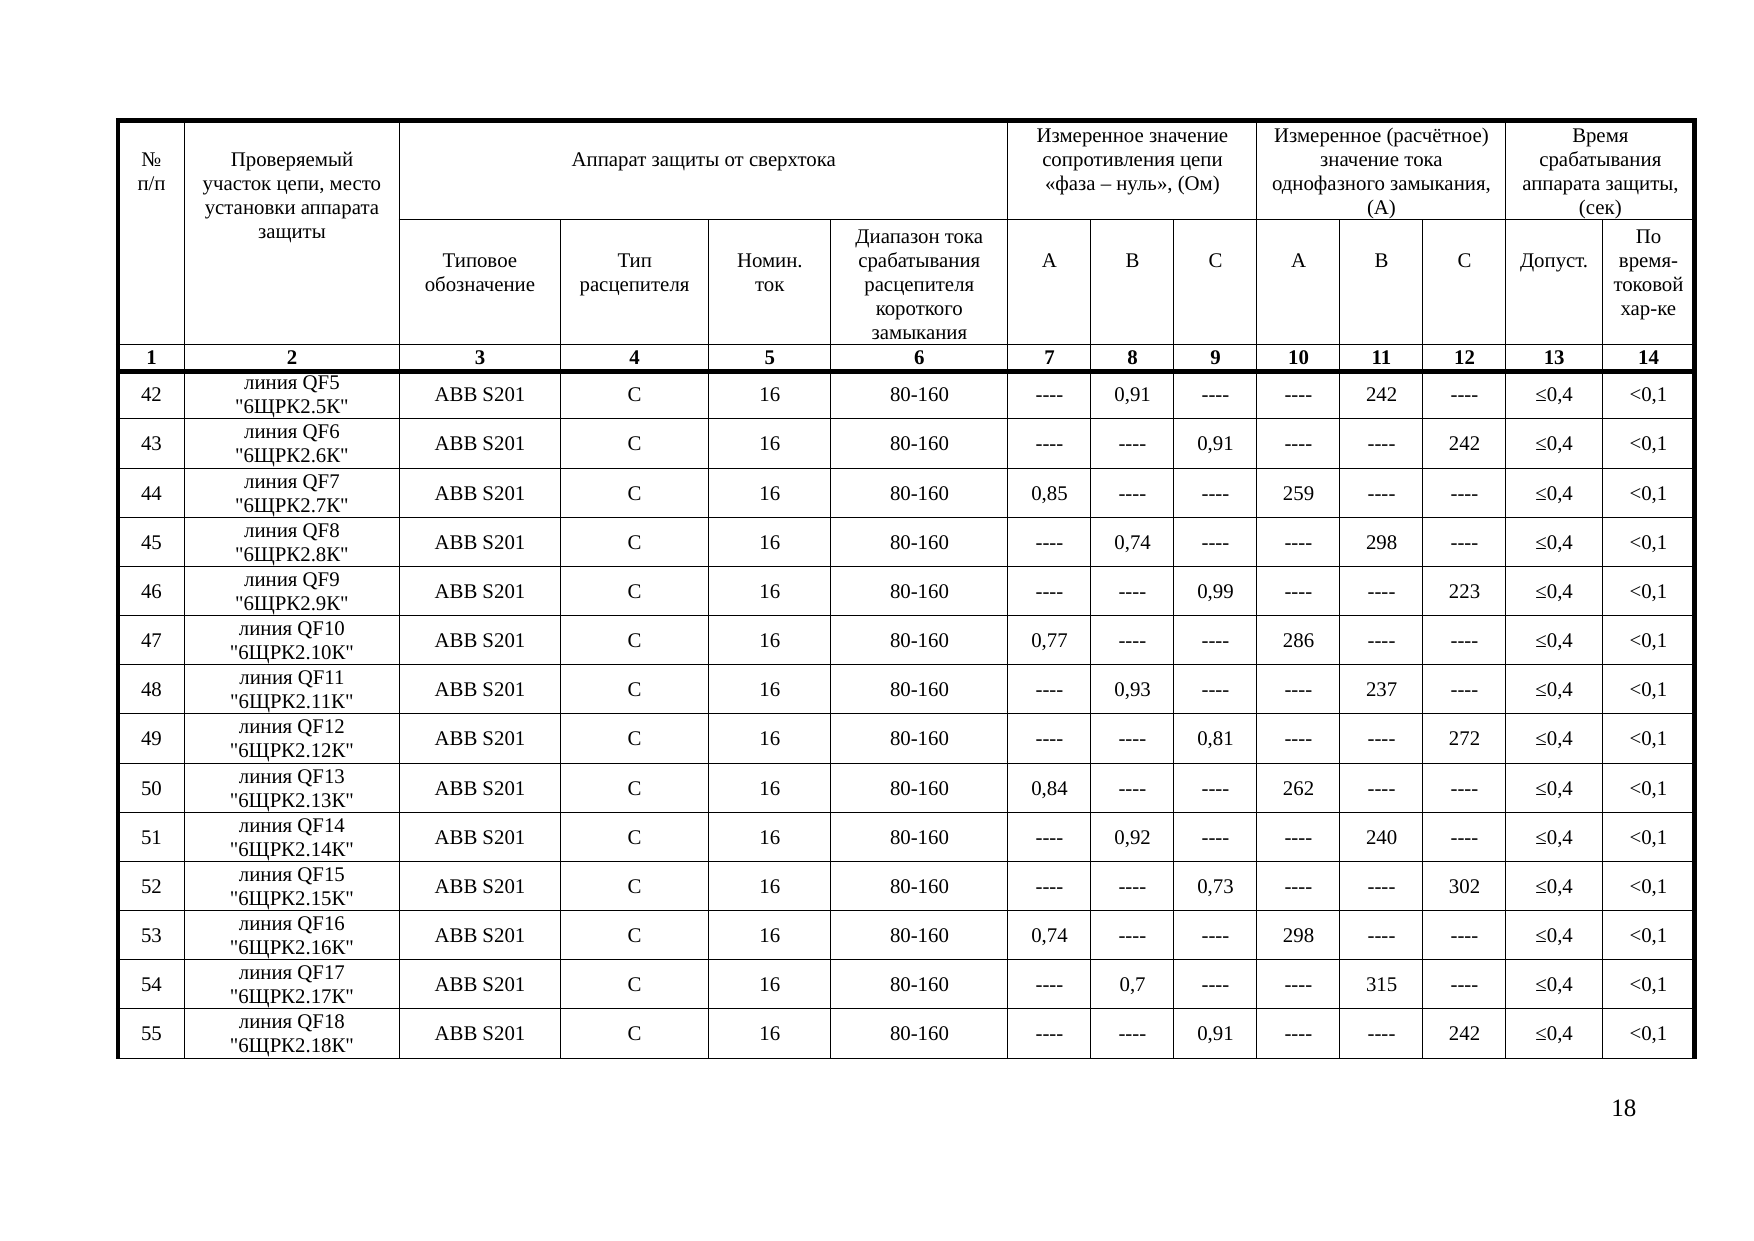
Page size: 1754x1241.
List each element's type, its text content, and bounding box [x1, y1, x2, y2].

table_cell <0,1 [1603, 764, 1692, 812]
table_cell ---- [1340, 1009, 1422, 1057]
table_cell ≤0,4 [1506, 665, 1602, 713]
table_cell 223 [1423, 567, 1505, 615]
table_cell 6 [831, 345, 1007, 369]
table_cell ---- [1174, 469, 1256, 517]
table_cell 16 [709, 616, 830, 664]
table_cell C [561, 665, 708, 713]
table_cell 16 [709, 665, 830, 713]
table_cell C [561, 911, 708, 959]
table_cell ---- [1423, 764, 1505, 812]
table_cell ≤0,4 [1506, 862, 1602, 910]
table_cell ---- [1340, 419, 1422, 467]
table_cell 51 [120, 813, 184, 861]
table_cell 0,91 [1091, 374, 1173, 418]
table_cell 2 [185, 345, 399, 369]
table_cell ≤0,4 [1506, 469, 1602, 517]
table_cell ---- [1174, 665, 1256, 713]
table_cell ≤0,4 [1506, 714, 1602, 762]
table_cell 240 [1340, 813, 1422, 861]
table_cell ---- [1257, 1009, 1339, 1057]
table_cell ---- [1257, 665, 1339, 713]
table_cell A [1008, 220, 1090, 344]
table_cell <0,1 [1603, 567, 1692, 615]
table_cell ---- [1008, 518, 1090, 566]
table_cell ABB S201 [400, 518, 560, 566]
table_cell 315 [1340, 960, 1422, 1008]
table_cell ---- [1174, 911, 1256, 959]
table_cell 46 [120, 567, 184, 615]
table_cell ---- [1008, 813, 1090, 861]
table_cell 286 [1257, 616, 1339, 664]
table_cell 52 [120, 862, 184, 910]
table_header Время срабатывания аппарата защиты, (сек) [1506, 123, 1692, 219]
table_cell 0,99 [1174, 567, 1256, 615]
table_cell 43 [120, 419, 184, 467]
table_cell 13 [1506, 345, 1602, 369]
table_cell ---- [1008, 960, 1090, 1008]
table_cell ---- [1091, 419, 1173, 467]
table_cell ABB S201 [400, 911, 560, 959]
table_cell 48 [120, 665, 184, 713]
table_cell <0,1 [1603, 469, 1692, 517]
table_cell 0,77 [1008, 616, 1090, 664]
table_cell ---- [1091, 764, 1173, 812]
table_cell ---- [1423, 374, 1505, 418]
table_cell ---- [1340, 764, 1422, 812]
table_cell Диапазон тока срабатывания расцепителя короткого замыкания [831, 220, 1007, 344]
table_cell 16 [709, 764, 830, 812]
table_cell ---- [1423, 813, 1505, 861]
table_cell ABB S201 [400, 469, 560, 517]
table_cell линия QF6 "6ЩРК2.6К" [185, 419, 399, 467]
table_cell ---- [1257, 419, 1339, 467]
table_cell Допуст. [1506, 220, 1602, 344]
table_cell ABB S201 [400, 714, 560, 762]
table_cell 0,7 [1091, 960, 1173, 1008]
table_cell ≤0,4 [1506, 960, 1602, 1008]
table_cell ≤0,4 [1506, 1009, 1602, 1057]
table_cell ---- [1423, 518, 1505, 566]
table_cell ABB S201 [400, 813, 560, 861]
table_cell ---- [1174, 960, 1256, 1008]
table_cell ≤0,4 [1506, 911, 1602, 959]
table_cell <0,1 [1603, 374, 1692, 418]
table_cell C [561, 1009, 708, 1057]
table_cell ---- [1008, 419, 1090, 467]
table_cell C [561, 960, 708, 1008]
table_cell ---- [1091, 567, 1173, 615]
table_cell линия QF10 "6ЩРК2.10К" [185, 616, 399, 664]
table_cell ---- [1174, 374, 1256, 418]
table_cell 10 [1257, 345, 1339, 369]
table_cell <0,1 [1603, 419, 1692, 467]
table_cell 55 [120, 1009, 184, 1057]
table_cell C [561, 764, 708, 812]
table_cell 5 [709, 345, 830, 369]
table_cell 0,91 [1174, 1009, 1256, 1057]
table_cell <0,1 [1603, 665, 1692, 713]
table_cell 80-160 [831, 813, 1007, 861]
table_header № п/п [120, 123, 184, 344]
table_cell ABB S201 [400, 374, 560, 418]
table_cell 80-160 [831, 960, 1007, 1008]
table_cell B [1340, 220, 1422, 344]
table_cell 45 [120, 518, 184, 566]
table_cell линия QF15 "6ЩРК2.15К" [185, 862, 399, 910]
table_cell 14 [1603, 345, 1692, 369]
table_cell ---- [1423, 960, 1505, 1008]
table_cell 242 [1423, 1009, 1505, 1057]
table_cell 80-160 [831, 911, 1007, 959]
table_header Проверяемый участок цепи, место установки аппарата защиты [185, 123, 399, 344]
table_cell 0,91 [1174, 419, 1256, 467]
table_cell 8 [1091, 345, 1173, 369]
table_cell ---- [1257, 813, 1339, 861]
table_cell ---- [1008, 862, 1090, 910]
table_cell ---- [1008, 714, 1090, 762]
table_cell 0,92 [1091, 813, 1173, 861]
table_cell 0,73 [1174, 862, 1256, 910]
table_cell 80-160 [831, 469, 1007, 517]
table_cell C [1423, 220, 1505, 344]
table_cell 80-160 [831, 419, 1007, 467]
table_cell ---- [1340, 911, 1422, 959]
table_cell 302 [1423, 862, 1505, 910]
table_cell 80-160 [831, 374, 1007, 418]
table_cell ABB S201 [400, 419, 560, 467]
table_cell 7 [1008, 345, 1090, 369]
table_cell C [561, 419, 708, 467]
table_cell B [1091, 220, 1173, 344]
table_cell линия QF8 "6ЩРК2.8К" [185, 518, 399, 566]
table_cell <0,1 [1603, 1009, 1692, 1057]
table_cell 0,74 [1091, 518, 1173, 566]
table_cell 16 [709, 714, 830, 762]
table_cell Типовое обозначение [400, 220, 560, 344]
table_cell 0,74 [1008, 911, 1090, 959]
table_cell ---- [1423, 665, 1505, 713]
table_header Аппарат защиты от сверхтока [400, 123, 1007, 219]
table_cell C [561, 616, 708, 664]
table_cell 259 [1257, 469, 1339, 517]
table_cell C [561, 374, 708, 418]
table_cell 12 [1423, 345, 1505, 369]
table_cell 272 [1423, 714, 1505, 762]
table_cell <0,1 [1603, 714, 1692, 762]
table_cell Номин. ток [709, 220, 830, 344]
table_cell Тип расцепителя [561, 220, 708, 344]
table_cell 44 [120, 469, 184, 517]
table_cell 80-160 [831, 567, 1007, 615]
table_cell 16 [709, 469, 830, 517]
table_cell ABB S201 [400, 960, 560, 1008]
table_cell 16 [709, 960, 830, 1008]
table_cell ---- [1091, 1009, 1173, 1057]
table_cell ≤0,4 [1506, 764, 1602, 812]
table_cell ---- [1091, 862, 1173, 910]
table_cell 242 [1423, 419, 1505, 467]
table_cell линия QF18 "6ЩРК2.18К" [185, 1009, 399, 1057]
table_cell 0,81 [1174, 714, 1256, 762]
table_cell C [561, 714, 708, 762]
table_cell <0,1 [1603, 960, 1692, 1008]
table_cell 0,93 [1091, 665, 1173, 713]
table_cell 42 [120, 374, 184, 418]
table_cell ---- [1174, 518, 1256, 566]
table_cell C [561, 567, 708, 615]
table_cell 53 [120, 911, 184, 959]
table_cell ---- [1008, 567, 1090, 615]
table_cell 16 [709, 813, 830, 861]
table_cell ABB S201 [400, 764, 560, 812]
table_cell ---- [1340, 567, 1422, 615]
table_cell 242 [1340, 374, 1422, 418]
table_cell ---- [1174, 764, 1256, 812]
table_cell 3 [400, 345, 560, 369]
table_cell 80-160 [831, 616, 1007, 664]
table_cell ---- [1257, 567, 1339, 615]
table_cell ≤0,4 [1506, 616, 1602, 664]
table_cell ---- [1257, 518, 1339, 566]
table_cell ---- [1008, 374, 1090, 418]
table_cell ---- [1423, 911, 1505, 959]
table_cell ---- [1340, 714, 1422, 762]
table_cell 0,84 [1008, 764, 1090, 812]
table_cell 1 [120, 345, 184, 369]
table_cell 298 [1340, 518, 1422, 566]
table_cell 0,85 [1008, 469, 1090, 517]
table_cell 80-160 [831, 764, 1007, 812]
table_cell C [1174, 220, 1256, 344]
table_cell ≤0,4 [1506, 518, 1602, 566]
table_cell 49 [120, 714, 184, 762]
table_cell линия QF7 "6ЩРК2.7К" [185, 469, 399, 517]
table_cell линия QF16 "6ЩРК2.16К" [185, 911, 399, 959]
table_cell ---- [1091, 616, 1173, 664]
table_cell <0,1 [1603, 862, 1692, 910]
table_cell линия QF17 "6ЩРК2.17К" [185, 960, 399, 1008]
table_cell ---- [1257, 862, 1339, 910]
table_cell ---- [1091, 911, 1173, 959]
table_cell ---- [1340, 862, 1422, 910]
table_cell 16 [709, 911, 830, 959]
table_cell ABB S201 [400, 665, 560, 713]
table_cell ≤0,4 [1506, 374, 1602, 418]
table_cell 80-160 [831, 518, 1007, 566]
table_cell 16 [709, 1009, 830, 1057]
table_cell 16 [709, 862, 830, 910]
table_cell 9 [1174, 345, 1256, 369]
table_cell 262 [1257, 764, 1339, 812]
table_cell ABB S201 [400, 1009, 560, 1057]
table_cell ---- [1423, 469, 1505, 517]
table_cell По время- токовой хар-ке [1603, 220, 1692, 344]
table_header Измеренное значение сопротивления цепи «фаза – нуль», (Ом) [1008, 123, 1256, 219]
table_cell ≤0,4 [1506, 567, 1602, 615]
table_cell <0,1 [1603, 616, 1692, 664]
table_cell 47 [120, 616, 184, 664]
table_cell ---- [1340, 469, 1422, 517]
table_cell ---- [1174, 813, 1256, 861]
table_cell ABB S201 [400, 567, 560, 615]
table_cell ABB S201 [400, 862, 560, 910]
table_cell линия QF12 "6ЩРК2.12К" [185, 714, 399, 762]
table_cell ---- [1174, 616, 1256, 664]
table_cell 11 [1340, 345, 1422, 369]
table_cell 16 [709, 567, 830, 615]
table_cell линия QF9 "6ЩРК2.9К" [185, 567, 399, 615]
table_cell 4 [561, 345, 708, 369]
table_cell ---- [1257, 960, 1339, 1008]
table_cell ---- [1340, 616, 1422, 664]
table_cell 16 [709, 419, 830, 467]
table_cell 80-160 [831, 1009, 1007, 1057]
table_cell линия QF13 "6ЩРК2.13К" [185, 764, 399, 812]
table_cell линия QF14 "6ЩРК2.14К" [185, 813, 399, 861]
table_cell ---- [1091, 469, 1173, 517]
table_cell C [561, 518, 708, 566]
table_cell ---- [1008, 665, 1090, 713]
table_header Измеренное (расчётное) значение тока однофазного замыкания, (А) [1257, 123, 1505, 219]
table_cell <0,1 [1603, 813, 1692, 861]
table_cell 50 [120, 764, 184, 812]
table_cell ---- [1257, 374, 1339, 418]
table_cell ---- [1091, 714, 1173, 762]
table_cell C [561, 469, 708, 517]
table_cell A [1257, 220, 1339, 344]
table_cell C [561, 862, 708, 910]
table_cell 80-160 [831, 665, 1007, 713]
table_cell <0,1 [1603, 911, 1692, 959]
table_cell ABB S201 [400, 616, 560, 664]
table_cell ---- [1008, 1009, 1090, 1057]
table_cell ---- [1423, 616, 1505, 664]
table_cell ≤0,4 [1506, 813, 1602, 861]
table_cell 16 [709, 518, 830, 566]
table_cell 54 [120, 960, 184, 1008]
table_cell ≤0,4 [1506, 419, 1602, 467]
table_cell 80-160 [831, 862, 1007, 910]
table_cell <0,1 [1603, 518, 1692, 566]
table_cell линия QF11 "6ЩРК2.11К" [185, 665, 399, 713]
table_cell ---- [1257, 714, 1339, 762]
table_cell 80-160 [831, 714, 1007, 762]
table_cell 298 [1257, 911, 1339, 959]
table_cell линия QF5 "6ЩРК2.5К" [185, 374, 399, 418]
table_cell C [561, 813, 708, 861]
table_cell 16 [709, 374, 830, 418]
table_cell 237 [1340, 665, 1422, 713]
